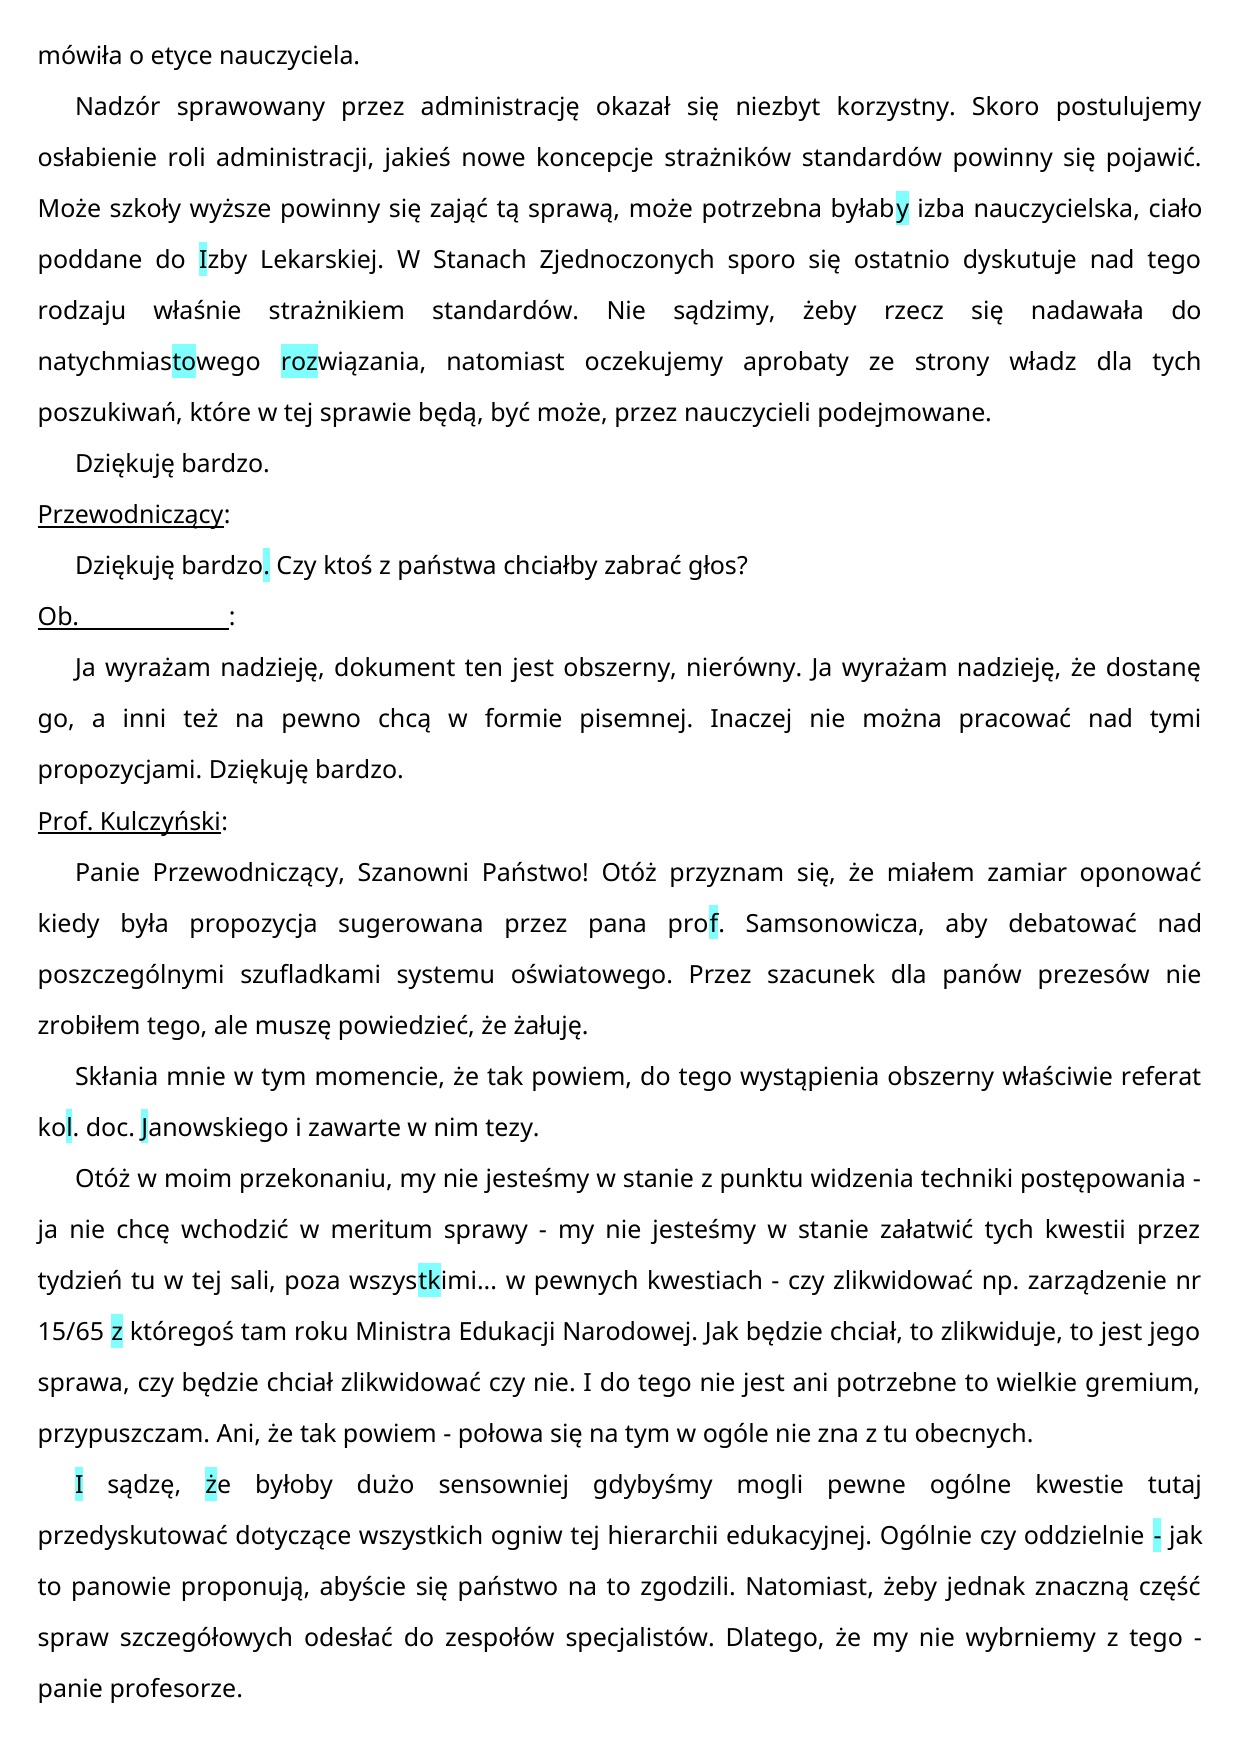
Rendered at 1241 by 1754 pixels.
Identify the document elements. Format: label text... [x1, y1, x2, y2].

subtitle Przewodniczący: [37, 497, 1203, 531]
text Skłania mnie w tym momencie, że tak powiem, do tego wystąpienia obszerny właściwie referat kol. doc. Janowskiego i zawarte w nim tezy. [37, 1058, 1203, 1143]
text Nadzór sprawowany przez administrację okazał się niezbyt korzystny. Skoro postulujemy osłabienie roli administracji, jakieś nowe koncepcje strażników standardów powinny się pojawić. Może szkoły wyższe powinny się zająć tą sprawą, może potrzebna byłaby izba nauczycielska, ciało poddane do Izby Lekarskiej. W Stanach Zjednoczonych sporo się ostatnio dyskutuje nad tego rodzaju właśnie strażnikiem standardów. Nie sądzimy, żeby rzecz się nadawała do natychmiastowego rozwiązania, natomiast oczekujemy aprobaty ze strony władz dla tych poszukiwań, które w tej sprawie będą, być może, przez nauczycieli podejmowane. [37, 88, 1203, 429]
text Dziękuję bardzo. [37, 446, 1203, 480]
text I sądzę, że byłoby dużo sensowniej gdybyśmy mogli pewne ogólne kwestie tutaj przedyskutować dotyczące wszystkich ogniw tej hierarchii edukacyjnej. Ogólnie czy oddzielnie - jak to panowie proponują, abyście się państwo na to zgodzili. Natomiast, żeby jednak znaczną część spraw szczegółowych odesłać do zespołów specjalistów. Dlatego, że my nie wybrniemy z tego - panie profesorze. [37, 1467, 1203, 1705]
text Dziękuję bardzo. Czy ktoś z państwa chciałby zabrać głos? [37, 548, 1203, 582]
text Prof. Kulczyński: [37, 803, 1203, 837]
text Ja wyrażam nadzieję, dokument ten jest obszerny, nierówny. Ja wyrażam nadzieję, że dostanę go, a inni też na pewno chcą w formie pisemnej. Inaczej nie można pracować nad tymi propozycjami. Dziękuję bardzo. [37, 650, 1203, 786]
text Ob. : [37, 599, 1203, 633]
text mówiła o etyce nauczyciela. [37, 37, 1203, 72]
text Panie Przewodniczący, Szanowni Państwo! Otóż przyznam się, że miałem zamiar oponować kiedy była propozycja sugerowana przez pana prof. Samsonowicza, aby debatować nad poszczególnymi szufladkami systemu oświatowego. Przez szacunek dla panów prezesów nie zrobiłem tego, ale muszę powiedzieć, że żałuję. [37, 854, 1203, 1041]
text Otóż w moim przekonaniu, my nie jesteśmy w stanie z punktu widzenia techniki postępowania - ja nie chcę wchodzić w meritum sprawy - my nie jesteśmy w stanie załatwić tych kwestii przez tydzień tu w tej sali, poza wszystkimi... w pewnych kwestiach - czy zlikwidować np. zarządzenie nr 15/65 z któregoś tam roku Ministra Edukacji Narodowej. Jak będzie chciał, to zlikwiduje, to jest jego sprawa, czy będzie chciał zlikwidować czy nie. I do tego nie jest ani potrzebne to wielkie gremium, przypuszczam. Ani, że tak powiem - połowa się na tym w ogóle nie zna z tu obecnych. [37, 1160, 1203, 1450]
